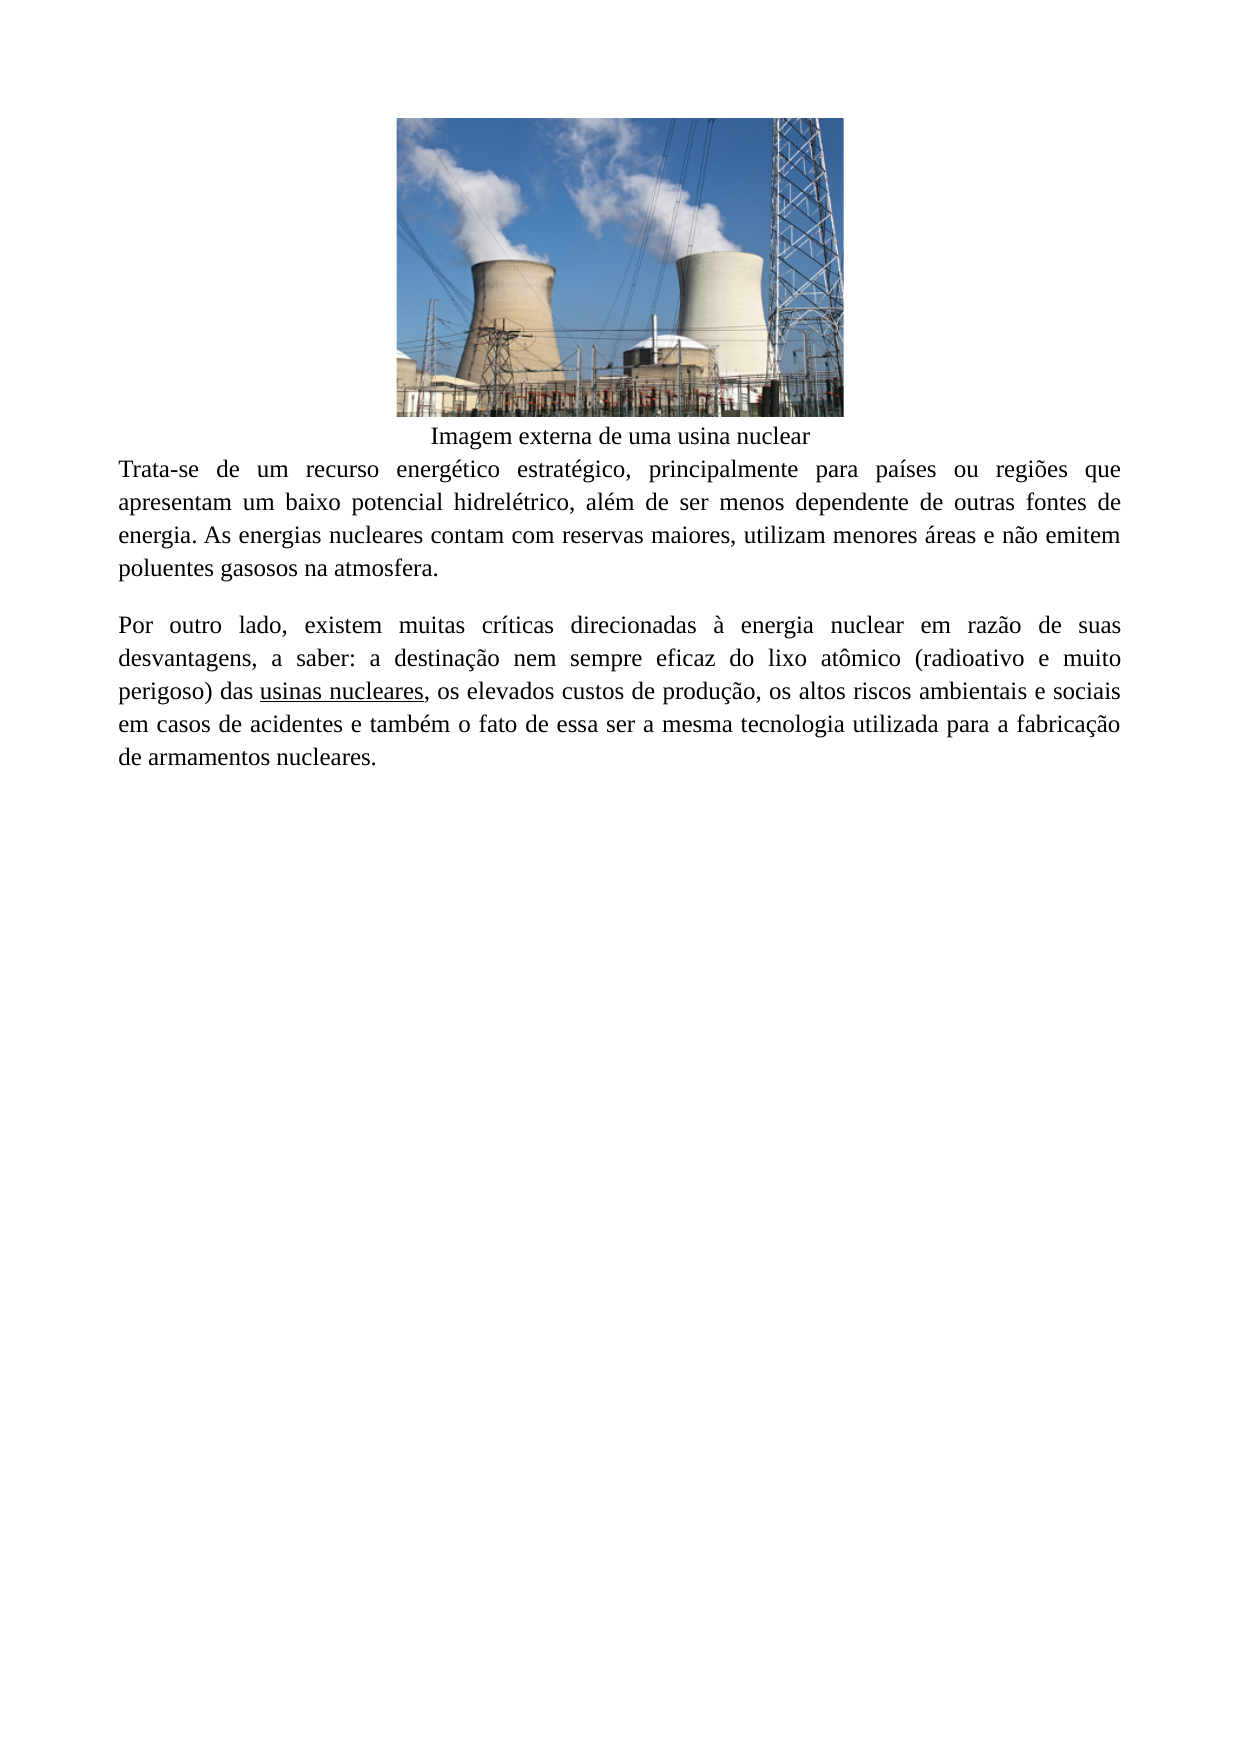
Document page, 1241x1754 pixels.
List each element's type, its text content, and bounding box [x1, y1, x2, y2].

text Imagem externa de uma usina nuclear [118, 118, 1122, 450]
text Trata-se de um recurso energético estratégico, principalmente para países ou regiões que apresentam um baixo potencial hidrelétrico, além de ser menos dependente de outras fontes de energia. As energias nucleares contam com reservas maiores, utilizam menores áreas e não emitem poluentes gasosos na atmosfera. [118, 454, 1122, 582]
text Por outro lado, existem muitas críticas direcionadas à energia nuclear em razão de suas desvantagens, a saber: a destinação nem sempre eficaz do lixo atômico (radioativo e muito perigoso) das usinas nucleares, os elevados custos de produção, os altos riscos ambientais e sociais em casos de acidentes e também o fato de essa ser a mesma tecnologia utilizada para a fabricação de armamentos nucleares. [118, 610, 1122, 771]
picture [396, 118, 844, 417]
